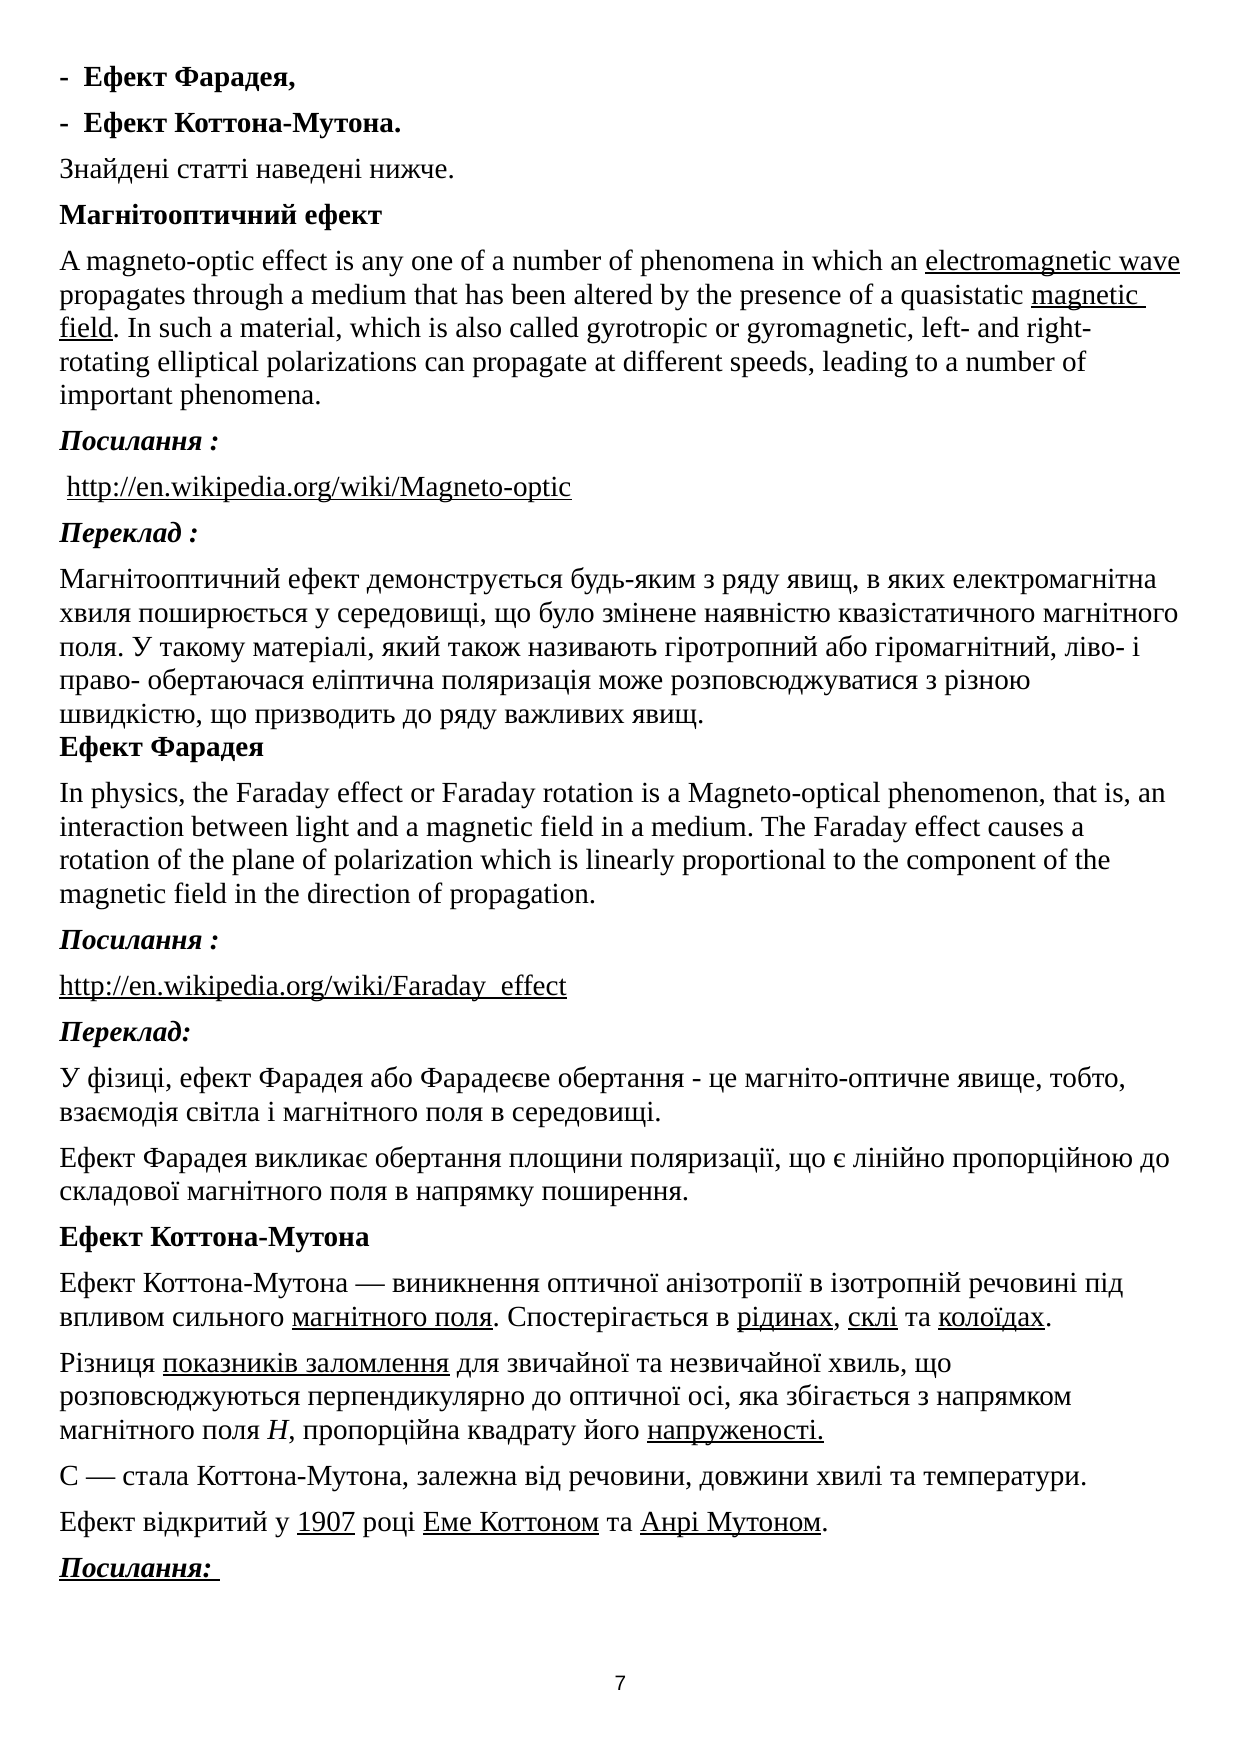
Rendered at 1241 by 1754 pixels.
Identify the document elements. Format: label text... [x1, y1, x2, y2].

text Ефект Коттона-Мутона [59, 1219, 1181, 1253]
text Магнітооптичний ефект демонструється будь-яким з ряду явищ, в яких електромагнітна хвиля поширюється у середовищі, що було змінене наявністю квазістатичного магнітного поля. У такому матеріалі, який також називають гіротропний або гіромагнітний, ліво- і право- обертаючася еліптична поляризація може розповсюджуватися з різною швидкістю, що призводить до ряду важливих явищ. [59, 562, 1181, 729]
text A magneto-optic effect is any one of a number of phenomena in which an electromagnetic wave propagates through a medium that has been altered by the presence of a quasistatic magnetic field. In such a material, which is also called gyrotropic or gyromagnetic, left- and right-rotating elliptical polarizations can propagate at different speeds, leading to a number of important phenomena. [59, 243, 1181, 411]
text Магнітооптичний ефект [59, 197, 1181, 231]
text - Ефект Коттона-Мутона. [59, 105, 1181, 139]
text Ефект Коттона-Мутона — виникнення оптичної анізотропії в ізотропній речовині під впливом сильного магнітного поля. Спостерігається в рідинах, склі та колоїдах. [59, 1265, 1181, 1332]
text Переклад : [59, 516, 1181, 549]
text Ефект Фарадея [59, 729, 1181, 763]
text http://en.wikipedia.org/wiki/Magneto-optic [59, 469, 1181, 503]
text Переклад: [59, 1014, 1181, 1048]
text Ефект відкритий у 1907 році Еме Коттоном та Анрі Мутоном. [59, 1504, 1181, 1538]
text Посилання: [59, 1550, 1181, 1584]
text У фізиці, ефект Фарадея або Фарадеєве обертання - це магніто-оптичне явище, тобто, взаємодія світла і магнітного поля в середовищі. [59, 1060, 1181, 1127]
text In physics, the Faraday effect or Faraday rotation is a Magneto-optical phenomenon, that is, an interaction between light and a magnetic field in a medium. The Faraday effect causes a rotation of the plane of polarization which is linearly proportional to the component of the magnetic field in the direction of propagation. [59, 775, 1181, 909]
text Ефект Фарадея викликає обертання площини поляризації, що є лінійно пропорційною до складової магнітного поля в напрямку поширення. [59, 1140, 1181, 1207]
text - Ефект Фарадея, [59, 59, 1181, 93]
text Посилання : [59, 423, 1181, 457]
text Посилання : [59, 922, 1181, 956]
text C — стала Коттона-Мутона, залежна від речовини, довжини хвилі та температури. [59, 1458, 1181, 1492]
text Знайдені статті наведені нижче. [59, 151, 1181, 185]
text Різниця показників заломлення для звичайної та незвичайної хвиль, що розповсюджуються перпендикулярно до оптичної осі, яка збігається з напрямком магнітного поля H, пропорційна квадрату його напруженості. [59, 1345, 1181, 1446]
text http://en.wikipedia.org/wiki/Faraday_effect [59, 968, 1181, 1002]
